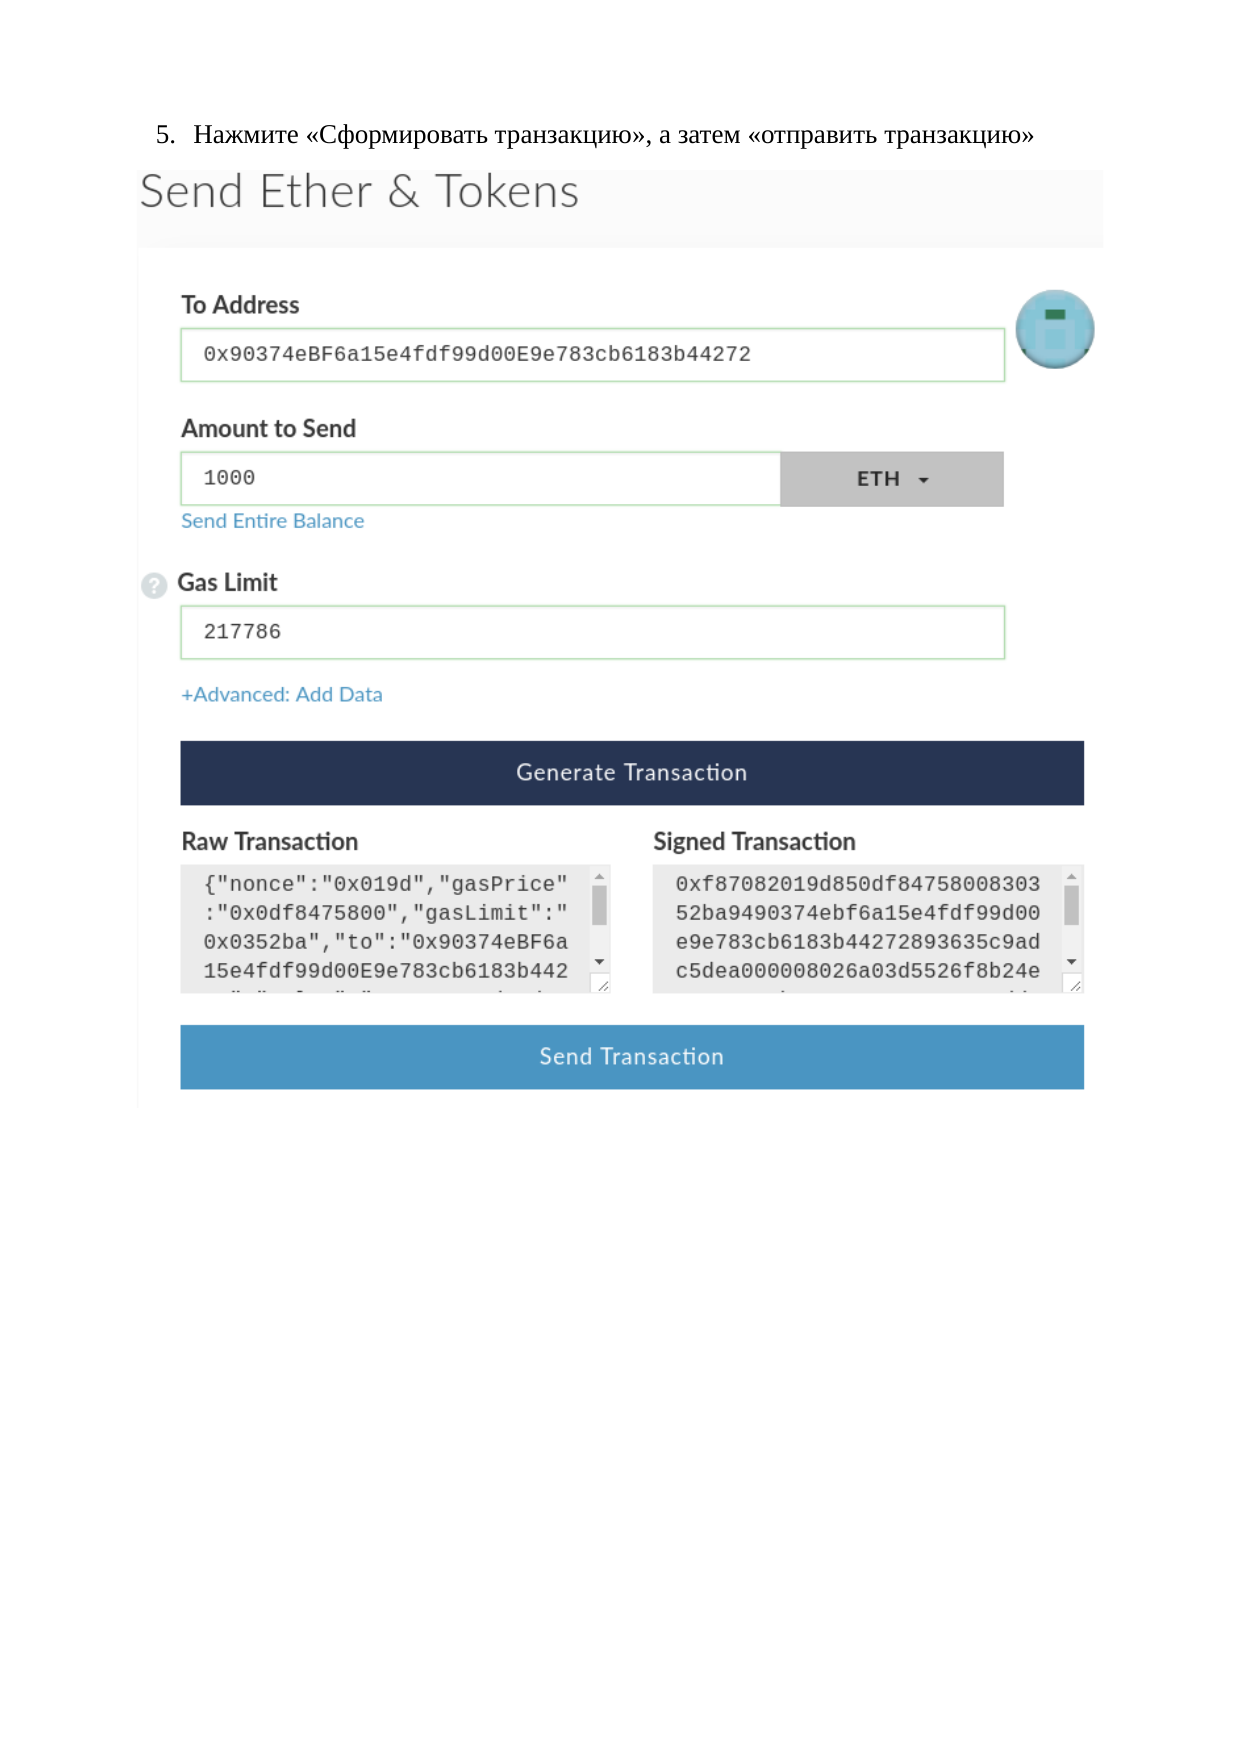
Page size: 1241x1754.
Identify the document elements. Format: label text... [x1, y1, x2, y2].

picture [136, 170, 1104, 1108]
list Нажмите «Сформировать транзакцию», а затем «отправить транзакцию» [156, 118, 1122, 149]
